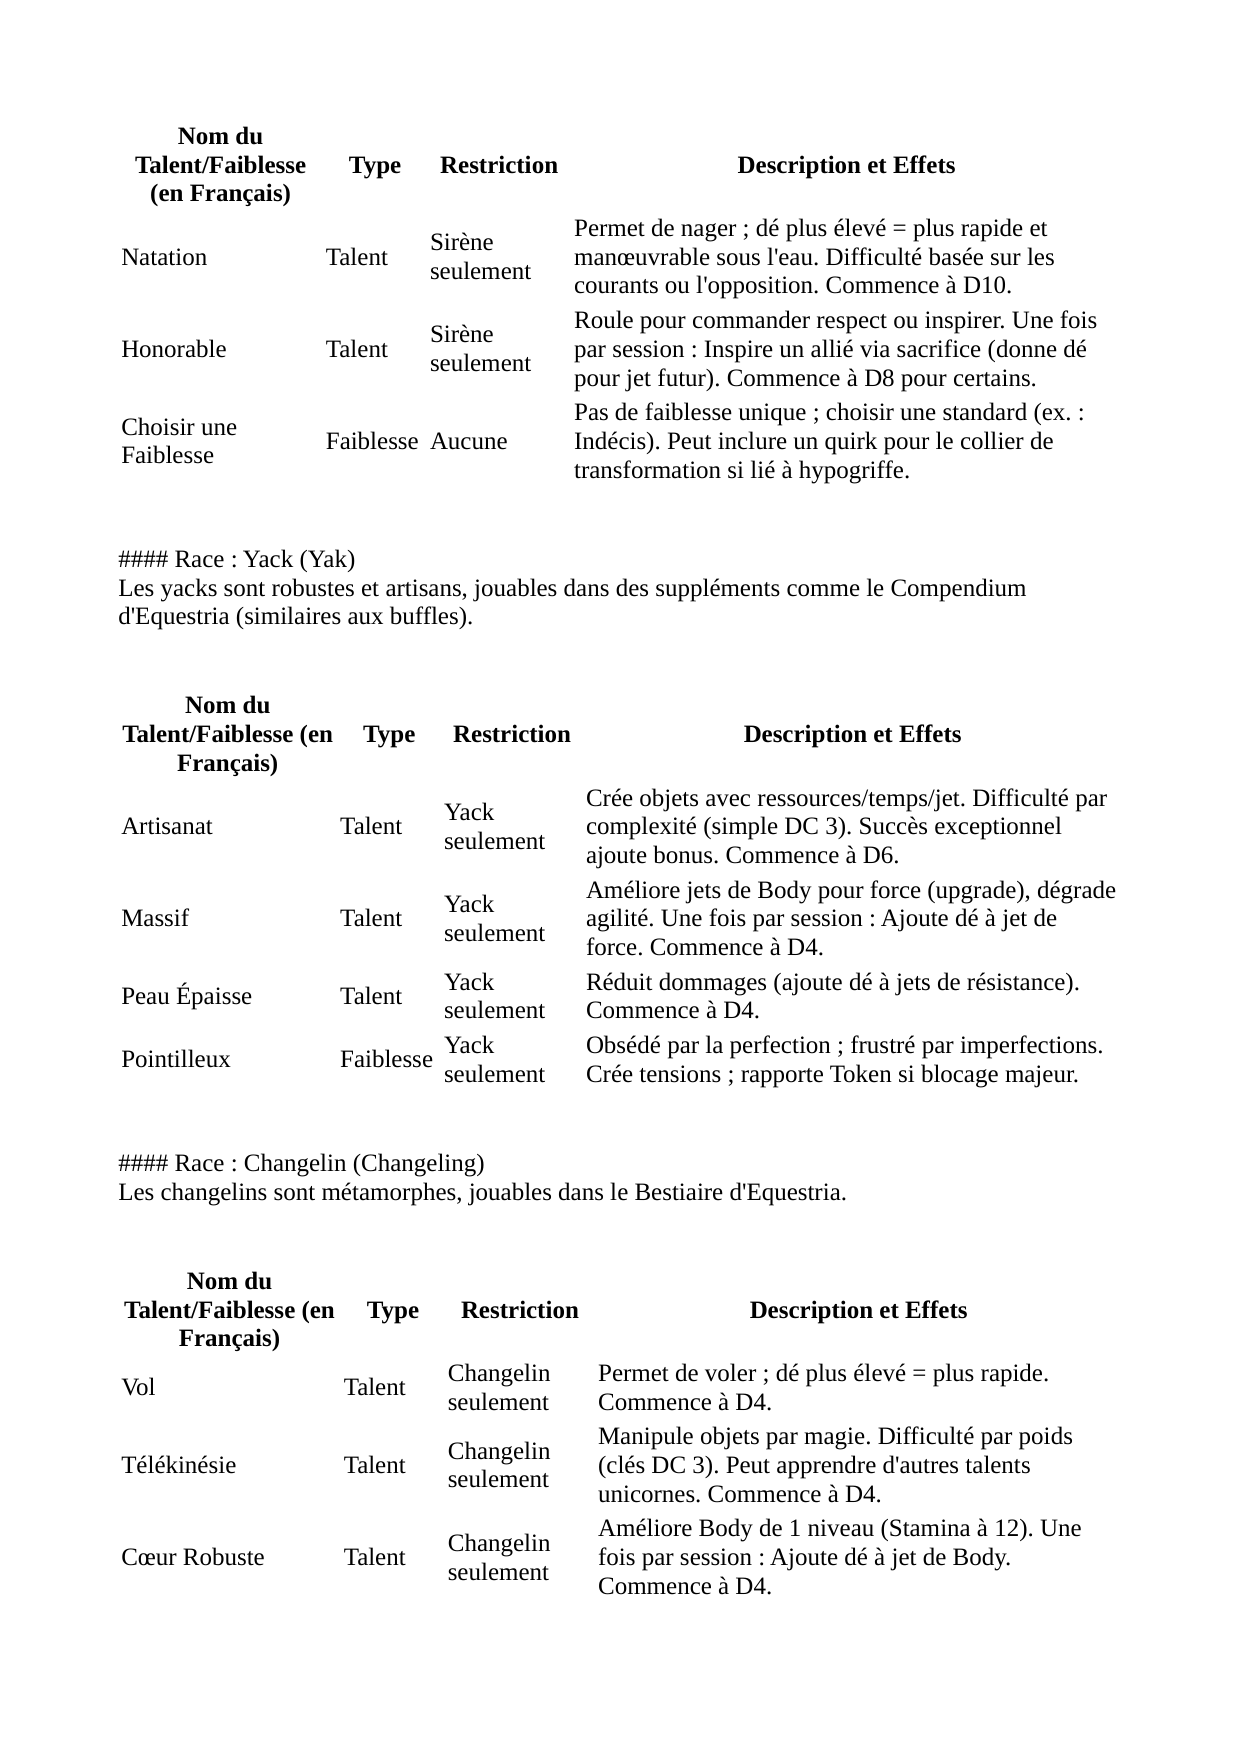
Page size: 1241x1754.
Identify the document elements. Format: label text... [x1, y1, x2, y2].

table_cell Améliore Body de 1 niveau (Stamina à 12). Une fois par session : Ajoute dé à jet de Body. Commence à D4. [595, 1511, 1122, 1603]
table_cell Sirène seulement [427, 302, 571, 394]
table_cell Talent [337, 964, 441, 1027]
text #### Race : Yack (Yak) Les yacks sont robustes et artisans, jouables dans des suppléments comme le Compendium d'Equestria (similaires aux buffles). [118, 486, 1122, 688]
table_cell Changelin seulement [445, 1355, 595, 1418]
table_cell Changelin seulement [445, 1511, 595, 1603]
table_cell Réduit dommages (ajoute dé à jets de résistance). Commence à D4. [583, 964, 1122, 1027]
table_header Restriction [427, 118, 571, 210]
table_header Restriction [441, 688, 583, 780]
table_cell Talent [337, 872, 441, 964]
table_header Type [337, 688, 441, 780]
table_header Nom du Talent/Faiblesse (en Français) [118, 1263, 341, 1355]
table_cell Permet de nager ; dé plus élevé = plus rapide et manœuvrable sous l'eau. Difficulté basée sur les courants ou l'opposition. Commence à D10. [571, 210, 1122, 302]
table_cell Peau Épaisse [118, 964, 337, 1027]
table_cell Sirène seulement [427, 210, 571, 302]
table_header Type [323, 118, 427, 210]
table_cell Améliore jets de Body pour force (upgrade), dégrade agilité. Une fois par session : Ajoute dé à jet de force. Commence à D4. [583, 872, 1122, 964]
table_cell Crée objets avec ressources/temps/jet. Difficulté par complexité (simple DC 3). Succès exceptionnel ajoute bonus. Commence à D6. [583, 780, 1122, 872]
table_header Nom du Talent/Faiblesse (en Français) [118, 118, 323, 210]
table_cell Aucune [427, 394, 571, 486]
table_cell Talent [341, 1355, 445, 1418]
table_cell Massif [118, 872, 337, 964]
table_cell Yack seulement [441, 872, 583, 964]
table_cell Manipule objets par magie. Difficulté par poids (clés DC 3). Peut apprendre d'autres talents unicornes. Commence à D4. [595, 1419, 1122, 1511]
table_cell Cœur Robuste [118, 1511, 341, 1603]
table_cell Pointilleux [118, 1027, 337, 1091]
table_cell Talent [341, 1419, 445, 1511]
table_header Description et Effets [583, 688, 1122, 780]
table_cell Natation [118, 210, 323, 302]
text #### Race : Changelin (Changeling) Les changelins sont métamorphes, jouables dans le Bestiaire d'Equestria. [118, 1091, 1122, 1263]
table_cell Yack seulement [441, 1027, 583, 1091]
table_cell Choisir une Faiblesse [118, 394, 323, 486]
table_cell Artisanat [118, 780, 337, 872]
table_cell Faiblesse [323, 394, 427, 486]
table_cell Obsédé par la perfection ; frustré par imperfections. Crée tensions ; rapporte Token si blocage majeur. [583, 1027, 1122, 1091]
table_cell Pas de faiblesse unique ; choisir une standard (ex. : Indécis). Peut inclure un quirk pour le collier de transformation si lié à hypogriffe. [571, 394, 1122, 486]
table_cell Talent [323, 210, 427, 302]
table_cell Yack seulement [441, 780, 583, 872]
table_header Type [341, 1263, 445, 1355]
table_cell Changelin seulement [445, 1419, 595, 1511]
table_cell Vol [118, 1355, 341, 1418]
table_cell Talent [341, 1511, 445, 1603]
table_header Nom du Talent/Faiblesse (en Français) [118, 688, 337, 780]
table_cell Honorable [118, 302, 323, 394]
table_header Description et Effets [571, 118, 1122, 210]
table_header Restriction [445, 1263, 595, 1355]
table_cell Talent [323, 302, 427, 394]
table_cell Permet de voler ; dé plus élevé = plus rapide. Commence à D4. [595, 1355, 1122, 1418]
table_cell Faiblesse [337, 1027, 441, 1091]
table_cell Télékinésie [118, 1419, 341, 1511]
table_cell Talent [337, 780, 441, 872]
table_cell Yack seulement [441, 964, 583, 1027]
table_cell Roule pour commander respect ou inspirer. Une fois par session : Inspire un allié via sacrifice (donne dé pour jet futur). Commence à D8 pour certains. [571, 302, 1122, 394]
table_header Description et Effets [595, 1263, 1122, 1355]
